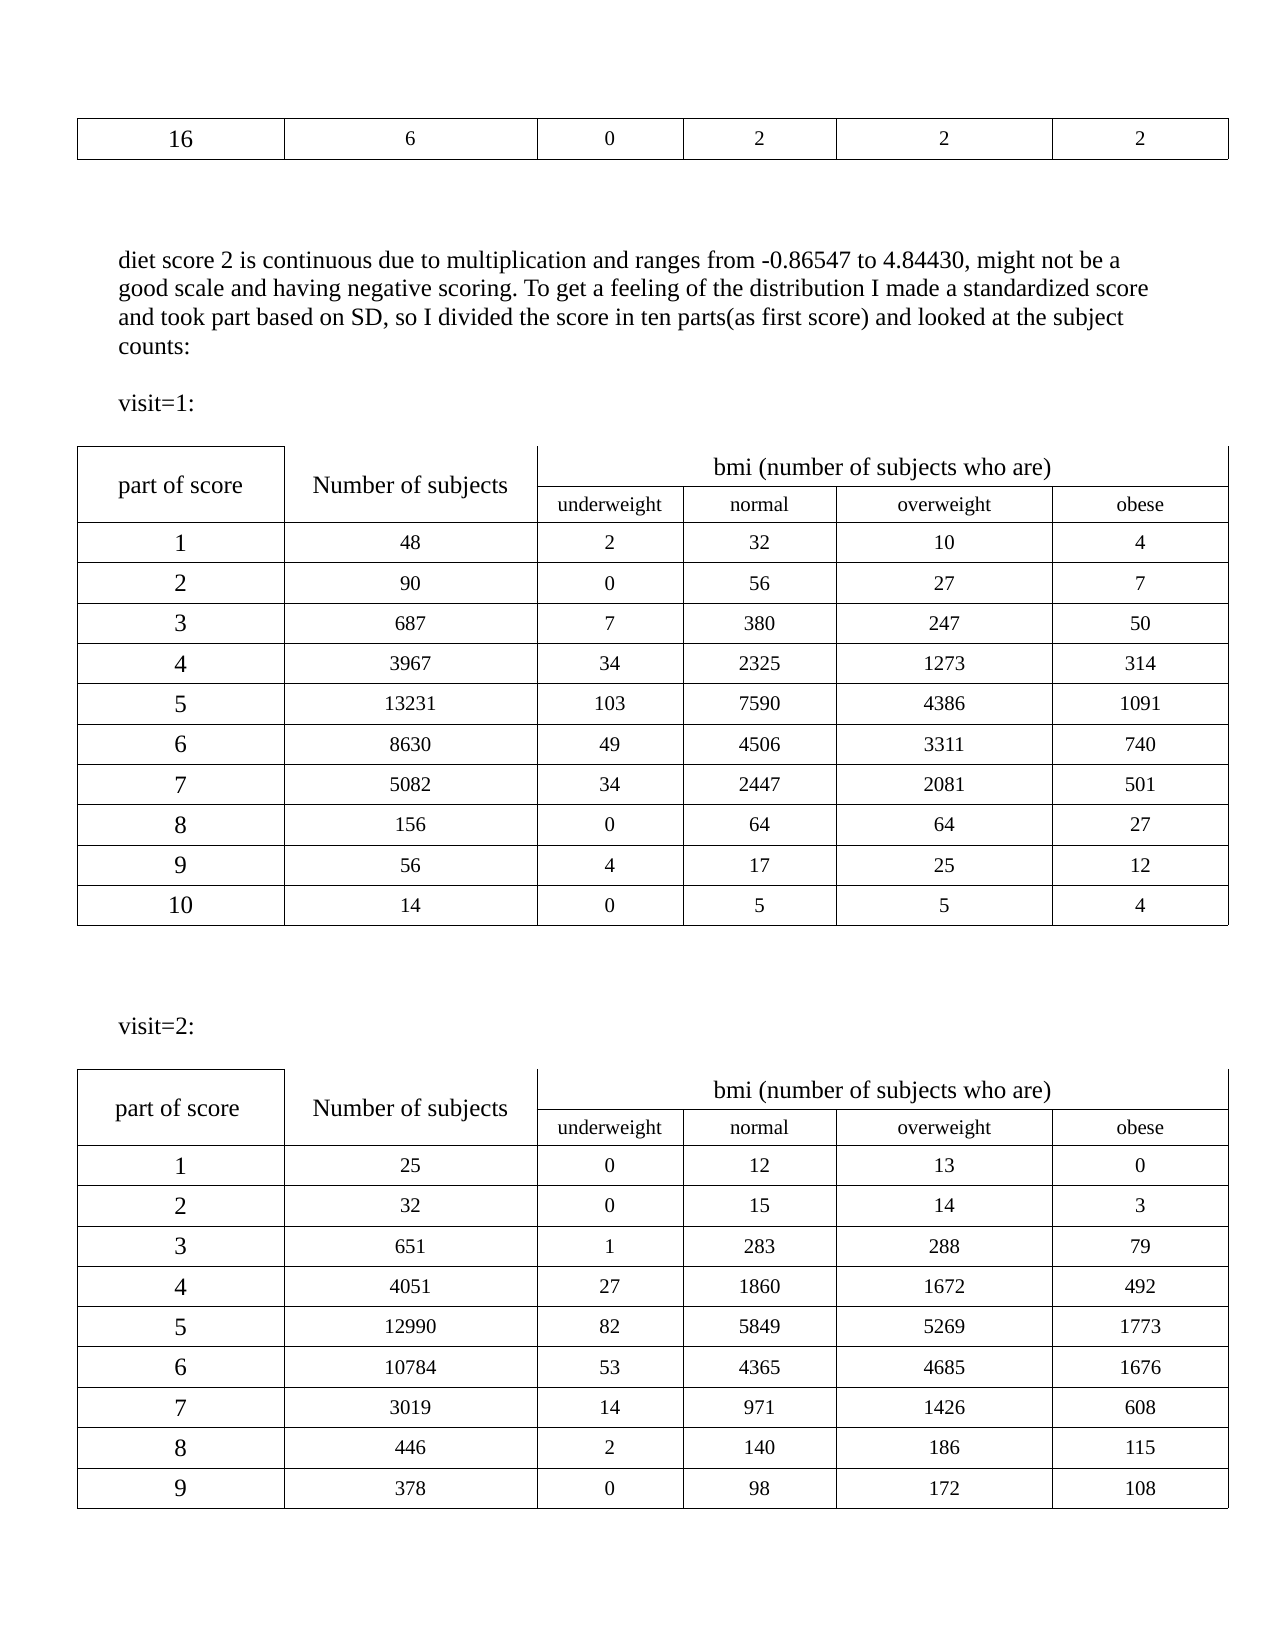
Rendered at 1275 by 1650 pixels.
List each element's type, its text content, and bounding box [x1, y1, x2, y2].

table_cell 1 [78, 523, 284, 562]
table_cell 1860 [684, 1267, 836, 1306]
table_cell 0 [538, 119, 683, 158]
table_cell 0 [538, 1469, 683, 1508]
table_cell 7 [1053, 563, 1228, 603]
table_cell 9 [78, 846, 284, 885]
table_cell 10 [78, 886, 284, 925]
table_cell 2 [1053, 119, 1228, 158]
table_cell 1091 [1053, 684, 1228, 723]
table_cell 3311 [837, 725, 1052, 764]
table_cell 651 [285, 1227, 537, 1266]
table_cell 0 [538, 1186, 683, 1226]
table_header Number of subjects [285, 446, 537, 522]
table_cell 5269 [837, 1307, 1052, 1346]
table_cell 3019 [285, 1388, 537, 1427]
table_cell overweight [837, 487, 1052, 522]
table_cell 3967 [285, 644, 537, 683]
table_cell 5 [684, 886, 836, 925]
table_cell 15 [684, 1186, 836, 1226]
table_cell 4506 [684, 725, 836, 764]
table_cell obese [1053, 1110, 1228, 1145]
table_cell 3 [78, 1227, 284, 1266]
table_cell 0 [538, 805, 683, 844]
table_cell 5082 [285, 765, 537, 804]
table_cell 2081 [837, 765, 1052, 804]
table_cell 2 [538, 1428, 683, 1467]
table_cell 25 [285, 1146, 537, 1185]
table_cell 32 [285, 1186, 537, 1226]
table_cell 0 [1053, 1146, 1228, 1185]
table_cell 2 [684, 119, 836, 158]
table_cell 0 [538, 563, 683, 603]
table_cell 82 [538, 1307, 683, 1346]
table_cell 27 [837, 563, 1052, 603]
table_cell 5 [78, 684, 284, 723]
table_cell 64 [837, 805, 1052, 844]
table_cell 14 [285, 886, 537, 925]
table_cell 12 [684, 1146, 836, 1185]
table_header bmi (number of subjects who are) [538, 446, 1228, 486]
table_cell 98 [684, 1469, 836, 1508]
table_cell 79 [1053, 1227, 1228, 1266]
table_cell 7 [78, 1388, 284, 1427]
table_cell 378 [285, 1469, 537, 1508]
table_cell normal [684, 487, 836, 522]
table_cell overweight [837, 1110, 1052, 1145]
table_cell 1 [78, 1146, 284, 1185]
table_cell 16 [78, 119, 284, 158]
table_cell 103 [538, 684, 683, 723]
text visit=2: [118, 1011, 1157, 1040]
table_cell 971 [684, 1388, 836, 1427]
table_cell 48 [285, 523, 537, 562]
table_header part of score [78, 447, 284, 522]
table_header part of score [78, 1070, 284, 1145]
table_cell 380 [684, 604, 836, 643]
table_cell 7590 [684, 684, 836, 723]
table_cell 2 [78, 1186, 284, 1226]
table_cell 13231 [285, 684, 537, 723]
table_cell 56 [684, 563, 836, 603]
table_cell 108 [1053, 1469, 1228, 1508]
table_cell 8 [78, 1428, 284, 1467]
table_cell 314 [1053, 644, 1228, 683]
table_cell 64 [684, 805, 836, 844]
text diet score 2 is continuous due to multiplication and ranges from -0.86547 to 4.84430, might not be a good scale and having negative scoring. To get a feeling of the distribution I made a standardized score and took part based on SD, so I divided the score in ten parts(as first score) and looked at the subject counts: [118, 245, 1157, 360]
text visit=1: [118, 388, 1157, 417]
table_cell 4365 [684, 1347, 836, 1387]
table_cell 3 [1053, 1186, 1228, 1226]
table_cell 283 [684, 1227, 836, 1266]
table_cell 1426 [837, 1388, 1052, 1427]
table_cell 7 [538, 604, 683, 643]
table_cell 25 [837, 846, 1052, 885]
table_cell 2 [837, 119, 1052, 158]
table_cell 288 [837, 1227, 1052, 1266]
table_cell 7 [78, 765, 284, 804]
table_cell 14 [538, 1388, 683, 1427]
table_cell 4 [538, 846, 683, 885]
table_cell 3 [78, 604, 284, 643]
table_cell 492 [1053, 1267, 1228, 1306]
table_cell underweight [538, 1110, 683, 1145]
table_cell 32 [684, 523, 836, 562]
table_cell 115 [1053, 1428, 1228, 1467]
table_cell 90 [285, 563, 537, 603]
table_cell 53 [538, 1347, 683, 1387]
table_cell 1273 [837, 644, 1052, 683]
table_cell 34 [538, 644, 683, 683]
table_cell normal [684, 1110, 836, 1145]
table_cell 4 [78, 1267, 284, 1306]
table_cell 6 [285, 119, 537, 158]
table_cell 8 [78, 805, 284, 844]
table_cell 247 [837, 604, 1052, 643]
table_cell 186 [837, 1428, 1052, 1467]
table_cell 4 [1053, 523, 1228, 562]
table_cell underweight [538, 487, 683, 522]
table_cell 4051 [285, 1267, 537, 1306]
table_cell 4685 [837, 1347, 1052, 1387]
table_cell 740 [1053, 725, 1228, 764]
table_cell 4 [1053, 886, 1228, 925]
table_cell 0 [538, 1146, 683, 1185]
table_cell 2 [78, 563, 284, 603]
table_cell 27 [1053, 805, 1228, 844]
table_cell 1676 [1053, 1347, 1228, 1387]
table_cell 9 [78, 1469, 284, 1508]
table_cell 6 [78, 725, 284, 764]
table_cell 5 [837, 886, 1052, 925]
table_cell 6 [78, 1347, 284, 1387]
table_cell 8630 [285, 725, 537, 764]
table_cell 12 [1053, 846, 1228, 885]
table_cell 13 [837, 1146, 1052, 1185]
table_cell 687 [285, 604, 537, 643]
table_cell 56 [285, 846, 537, 885]
table_cell 608 [1053, 1388, 1228, 1427]
table_cell 34 [538, 765, 683, 804]
table_cell 10 [837, 523, 1052, 562]
table_cell 501 [1053, 765, 1228, 804]
table_cell 140 [684, 1428, 836, 1467]
table_cell 1773 [1053, 1307, 1228, 1346]
table_cell 2325 [684, 644, 836, 683]
table_cell 1672 [837, 1267, 1052, 1306]
table_cell 50 [1053, 604, 1228, 643]
table_header bmi (number of subjects who are) [538, 1069, 1228, 1109]
table_cell 12990 [285, 1307, 537, 1346]
table_cell 446 [285, 1428, 537, 1467]
table_cell 4 [78, 644, 284, 683]
table_cell 5849 [684, 1307, 836, 1346]
table_cell 5 [78, 1307, 284, 1346]
table_cell 2447 [684, 765, 836, 804]
table_cell obese [1053, 487, 1228, 522]
table_cell 172 [837, 1469, 1052, 1508]
table_cell 0 [538, 886, 683, 925]
table_cell 14 [837, 1186, 1052, 1226]
table_header Number of subjects [285, 1069, 537, 1145]
table_cell 2 [538, 523, 683, 562]
table_cell 10784 [285, 1347, 537, 1387]
table_cell 49 [538, 725, 683, 764]
table_cell 156 [285, 805, 537, 844]
table_cell 27 [538, 1267, 683, 1306]
table_cell 4386 [837, 684, 1052, 723]
table_cell 1 [538, 1227, 683, 1266]
table_cell 17 [684, 846, 836, 885]
